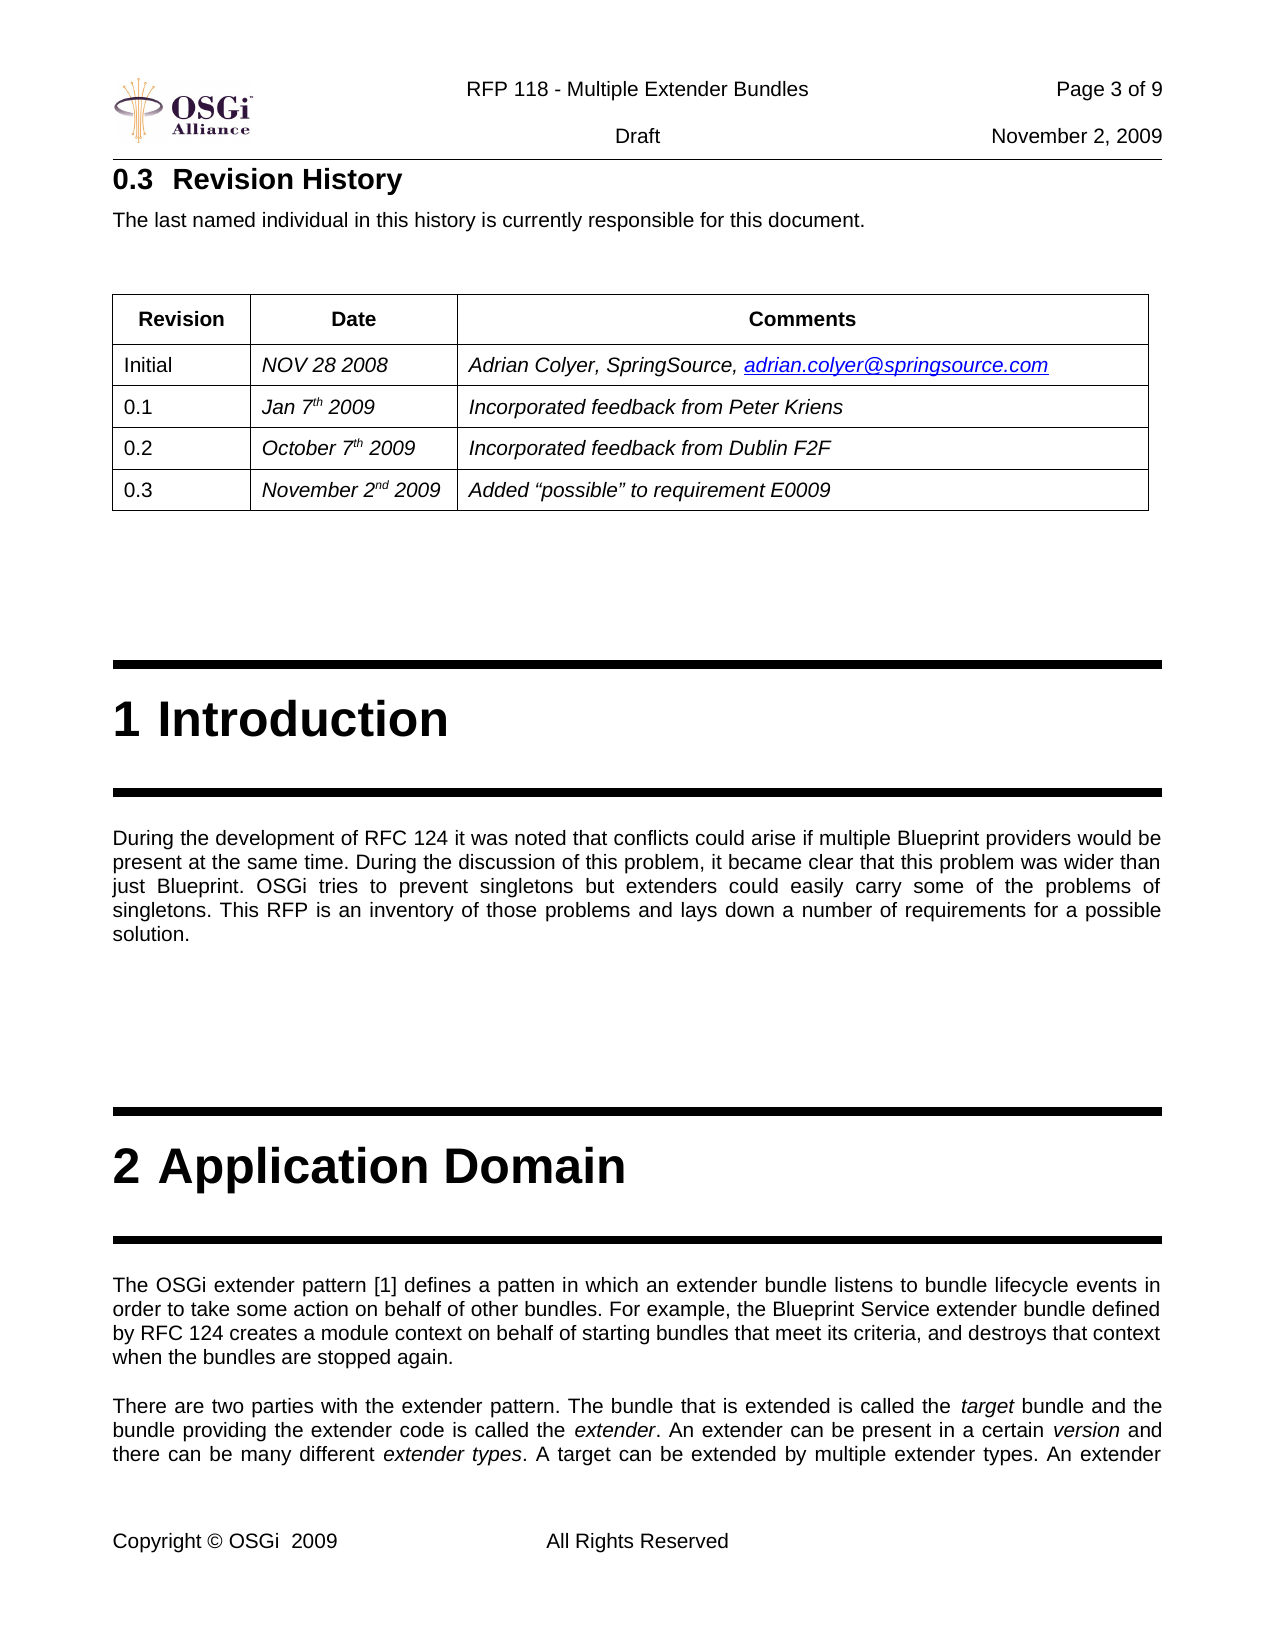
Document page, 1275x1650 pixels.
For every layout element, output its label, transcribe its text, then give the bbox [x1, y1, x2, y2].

table_cell November 2nd 2009 [251, 470, 457, 510]
text The OSGi extender pattern [1] defines a patten in which an extender bundle listens to bundle lifecycle events in order to take some action on behalf of other bundles. For example, the Blueprint Service extender bundle defined by RFC 124 creates a module context on behalf of starting bundles that meet its criteria, and destroys that context when the bundles are stopped again. [112, 1273, 1162, 1369]
table_cell NOV 28 2008 [251, 345, 457, 385]
table_cell Added “possible” to requirement E0009 [458, 470, 1148, 510]
table_cell Jan 7th 2009 [251, 386, 457, 427]
text There are two parties with the extender pattern. The bundle that is extended is called the target bundle and the bundle providing the extender code is called the extender. An extender can be present in a certain version and there can be many different extender types. A target can be extended by multiple extender types. An extender [112, 1394, 1162, 1466]
table_cell Initial [113, 345, 250, 385]
text During the development of RFC 124 it was noted that conflicts could arise if multiple Blueprint providers would be present at the same time. During the discussion of this problem, it became clear that this problem was wider than just Blueprint. OSGi tries to prevent singletons but extenders could easily carry some of the problems of singletons. This RFP is an inventory of those problems and lays down a number of requirements for a possible solution. [112, 826, 1162, 946]
text The last named individual in this history is currently responsible for this document. [112, 208, 1162, 232]
table_header Revision [113, 295, 250, 343]
table_header Comments [458, 295, 1148, 343]
subtitle Application Domain [112, 1108, 1162, 1244]
table_cell 0.3 [113, 470, 250, 510]
table_header Date [251, 295, 457, 343]
subtitle Introduction [112, 661, 1162, 797]
table_cell Incorporated feedback from Dublin F2F [458, 428, 1148, 468]
table_cell October 7th 2009 [251, 428, 457, 468]
table_cell 0.1 [113, 386, 250, 427]
picture [114, 78, 254, 143]
table_cell Adrian Colyer, SpringSource, adrian.colyer@springsource.com [458, 345, 1148, 385]
table_cell 0.2 [113, 428, 250, 468]
subtitle Revision History [112, 160, 1162, 196]
table_cell Incorporated feedback from Peter Kriens [458, 386, 1148, 427]
